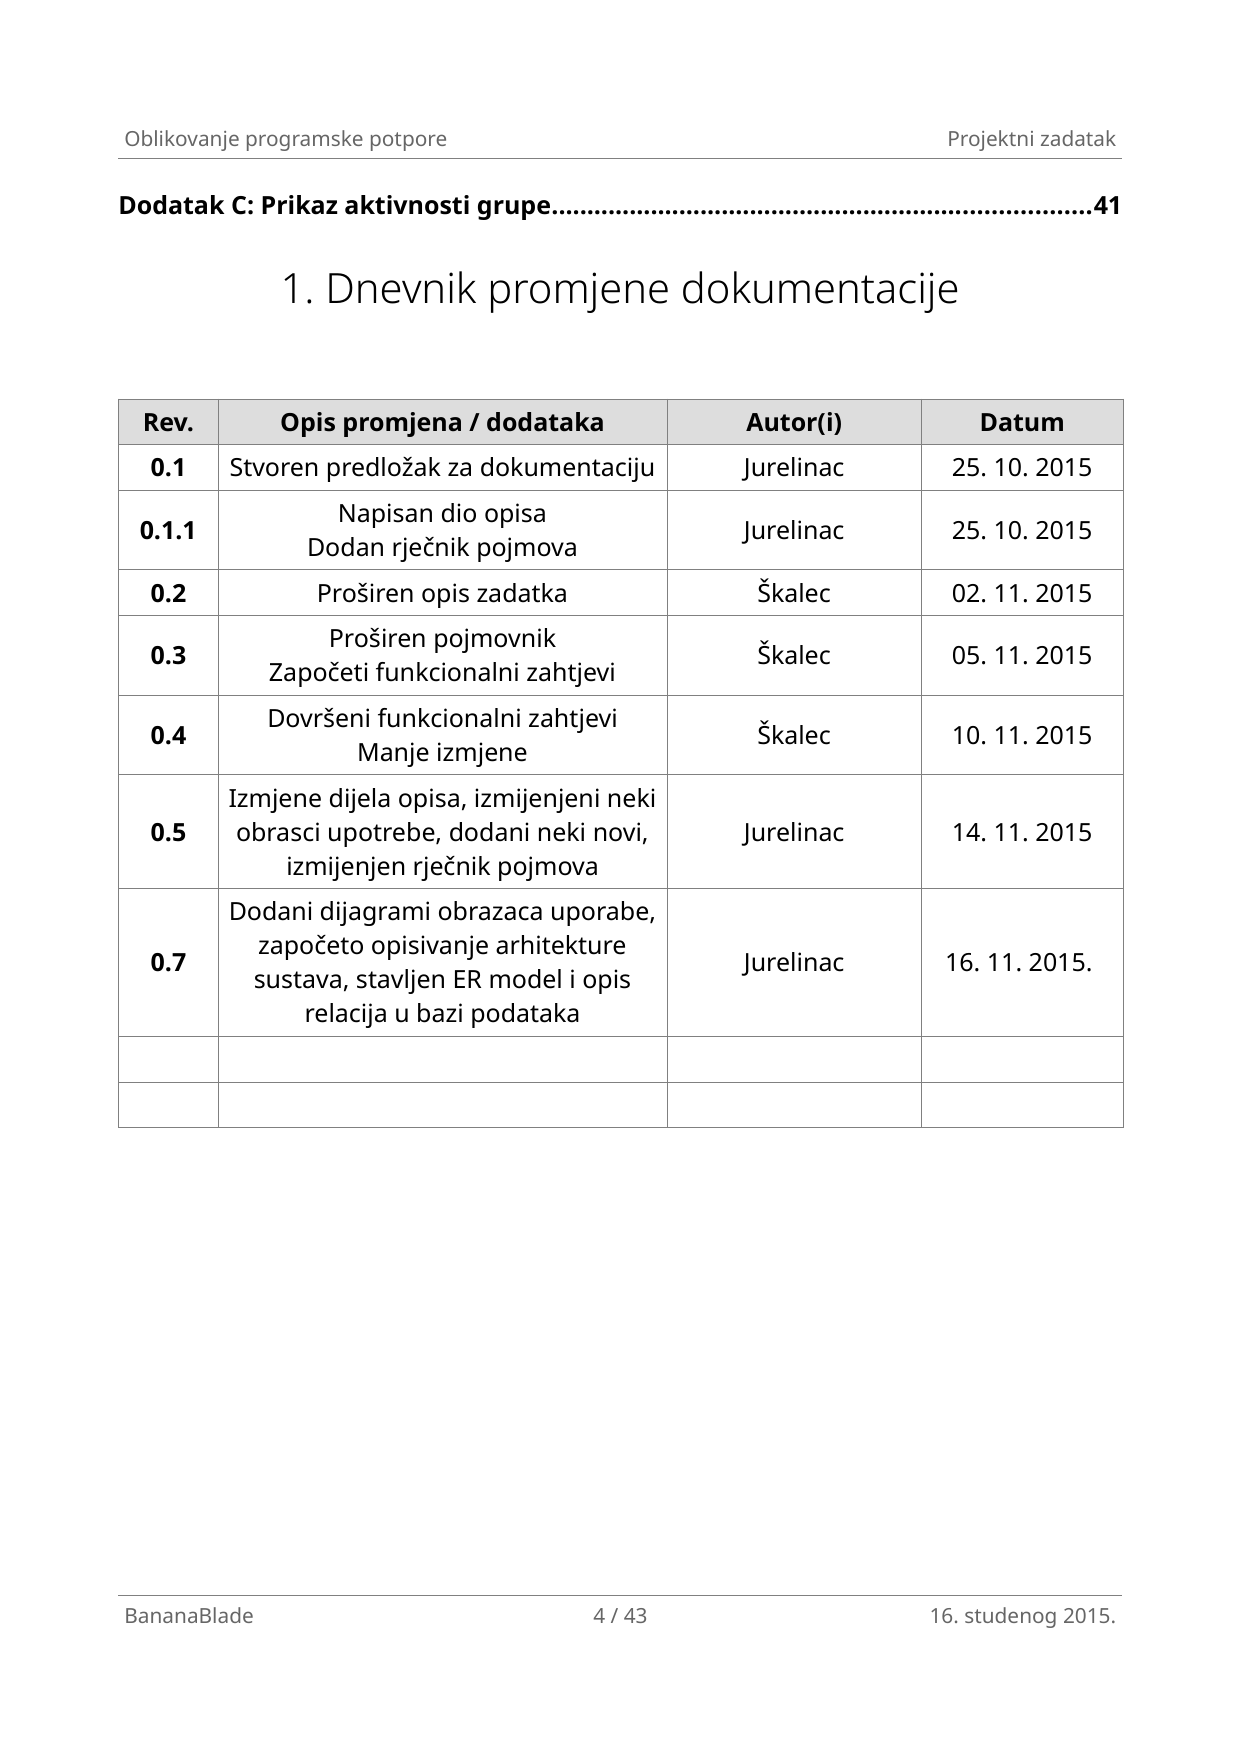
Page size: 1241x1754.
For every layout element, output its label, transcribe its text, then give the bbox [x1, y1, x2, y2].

table_cell [922, 1037, 1123, 1082]
table_cell Proširen pojmovnik Započeti funkcionalni zahtjevi [219, 616, 667, 695]
table_cell Škalec [668, 570, 921, 615]
table_header Autor(i) [668, 400, 921, 444]
table_cell Škalec [668, 696, 921, 774]
table_header Rev. [119, 400, 218, 444]
table_cell Dodani dijagrami obrazaca uporabe, započeto opisivanje arhitekture sustava, stavljen ER model i opis relacija u bazi podataka [219, 889, 667, 1036]
table_cell 0.3 [119, 616, 218, 695]
table_cell Jurelinac [668, 445, 921, 490]
table_cell 0.2 [119, 570, 218, 615]
table_cell 10. 11. 2015 [922, 696, 1123, 774]
table_cell Jurelinac [668, 775, 921, 888]
table_cell 25. 10. 2015 [922, 491, 1123, 569]
table_header Opis promjena / dodataka [219, 400, 667, 444]
table_cell Proširen opis zadatka [219, 570, 667, 615]
table_cell [922, 1083, 1123, 1127]
table_cell 14. 11. 2015 [922, 775, 1123, 888]
table_cell Jurelinac [668, 889, 921, 1036]
table_cell Škalec [668, 616, 921, 695]
table_cell 0.4 [119, 696, 218, 774]
text Dodatak C: Prikaz aktivnosti grupe 41 [118, 188, 1122, 222]
table_cell Dovršeni funkcionalni zahtjevi Manje izmjene [219, 696, 667, 774]
table_cell [219, 1083, 667, 1127]
table_cell 0.1 [119, 445, 218, 490]
table_cell 16. 11. 2015. [922, 889, 1123, 1036]
table_cell [668, 1037, 921, 1082]
table_cell 0.7 [119, 889, 218, 1036]
table_cell 25. 10. 2015 [922, 445, 1123, 490]
table_cell 02. 11. 2015 [922, 570, 1123, 615]
table_cell Stvoren predložak za dokumentaciju [219, 445, 667, 490]
table_cell Napisan dio opisa Dodan rječnik pojmova [219, 491, 667, 569]
subtitle 1. Dnevnik promjene dokumentacije [118, 259, 1122, 316]
table_cell [119, 1083, 218, 1127]
table_header Datum [922, 400, 1123, 444]
table_cell Izmjene dijela opisa, izmijenjeni neki obrasci upotrebe, dodani neki novi, izmijenjen rječnik pojmova [219, 775, 667, 888]
table_cell [219, 1037, 667, 1082]
table_cell [668, 1083, 921, 1127]
table_cell Jurelinac [668, 491, 921, 569]
table_cell 05. 11. 2015 [922, 616, 1123, 695]
table_cell [119, 1037, 218, 1082]
table_cell 0.1.1 [119, 491, 218, 569]
table_cell 0.5 [119, 775, 218, 888]
